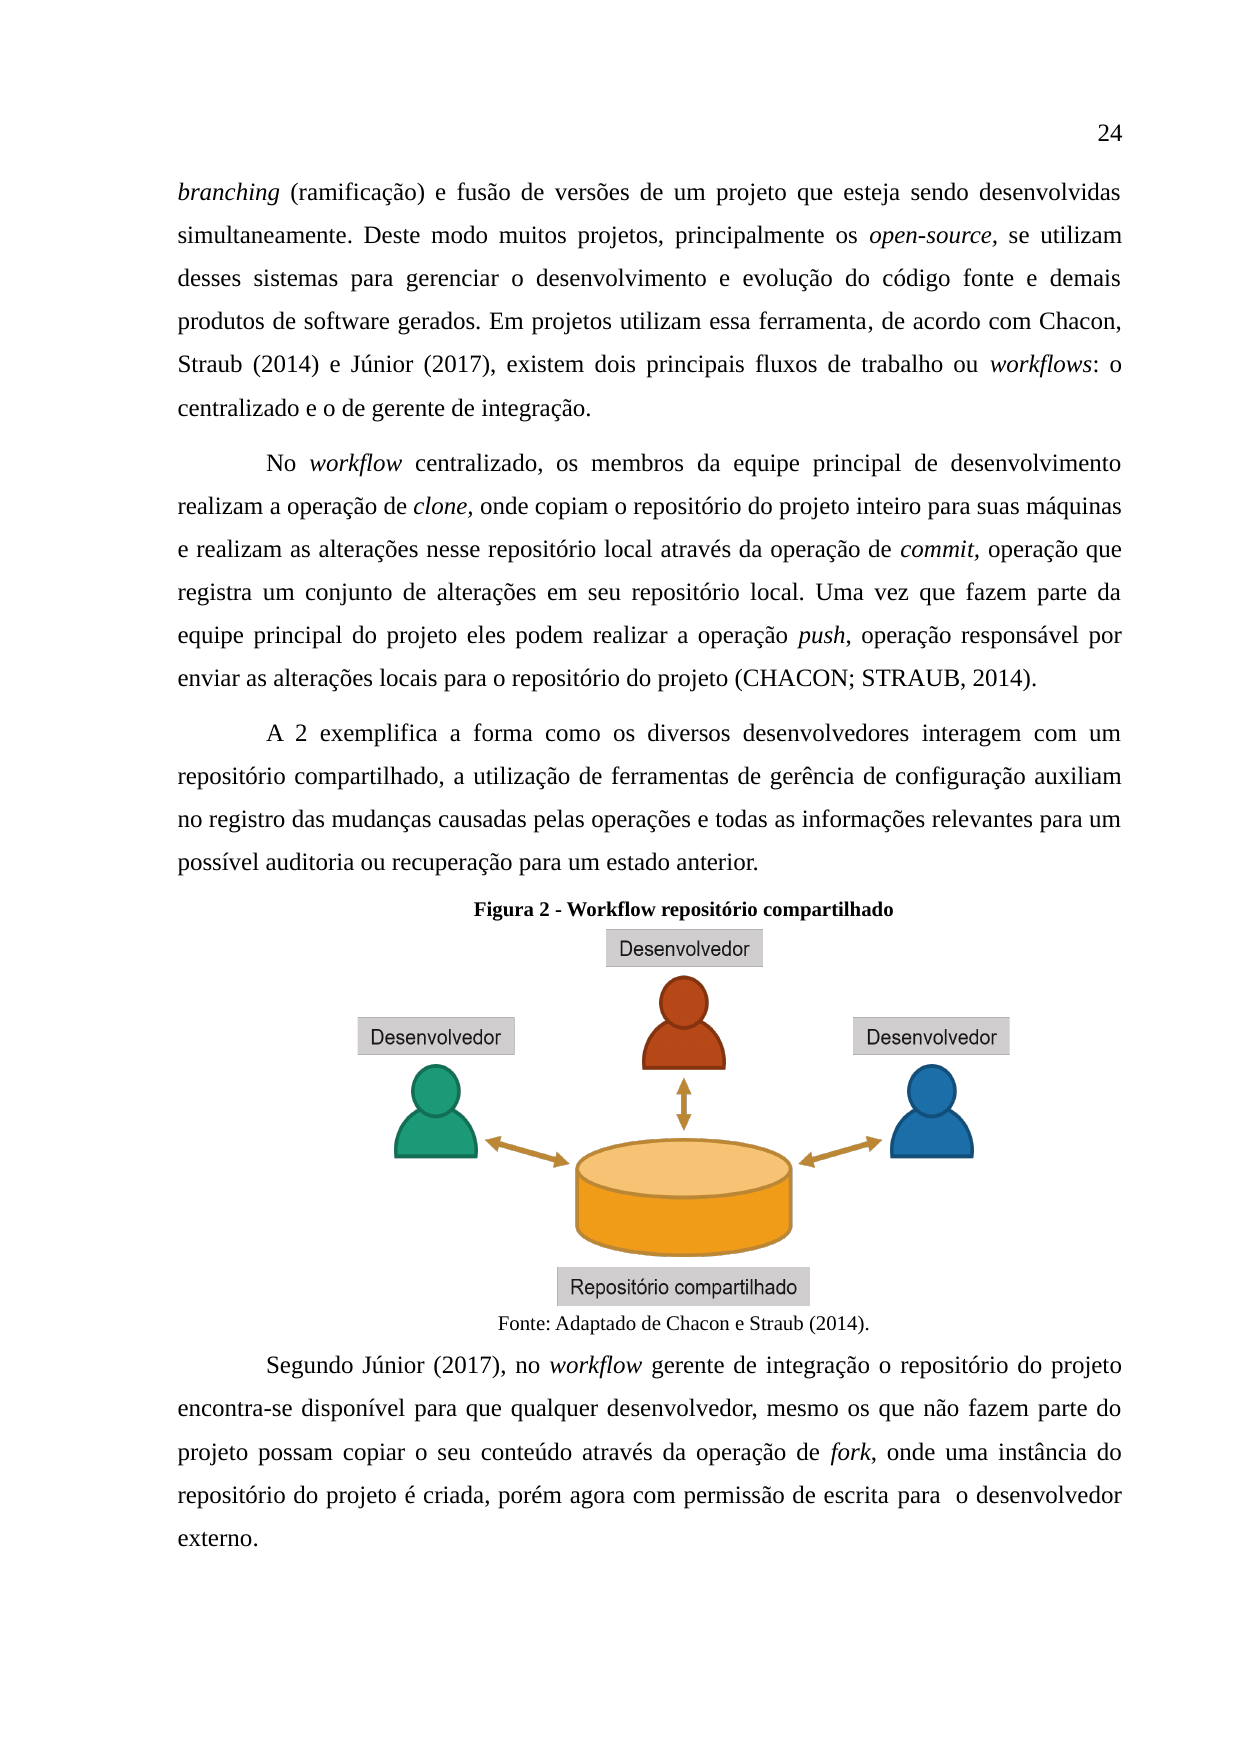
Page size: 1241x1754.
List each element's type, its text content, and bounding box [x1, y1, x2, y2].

text No workflow centralizado, os membros da equipe principal de desenvolvimento realizam a operação de clone, onde copiam o repositório do projeto inteiro para suas máquinas e realizam as alterações nesse repositório local através da operação de commit, operação que registra um conjunto de alterações em seu repositório local. Uma vez que fazem parte da equipe principal do projeto eles podem realizar a operação push, operação responsável por enviar as alterações locais para o repositório do projeto (CHACON; STRAUB, 2014). [177, 448, 1122, 692]
text branching (ramificação) e fusão de versões de um projeto que esteja sendo desenvolvidas simultaneamente. Deste modo muitos projetos, principalmente os open-source, se utilizam desses sistemas para gerenciar o desenvolvimento e evolução do código fonte e demais produtos de software gerados. Em projetos utilizam essa ferramenta, de acordo com Chacon, Straub (2014) e Júnior (2017), existem dois principais fluxos de trabalho ou workflows: o centralizado e o de gerente de integração. [177, 177, 1122, 421]
text Fonte: Adaptado de Chacon e Straub (2014). [358, 1312, 1009, 1335]
text A Figura 2 exemplifica a forma como os diversos desenvolvedores interagem com um repositório compartilhado, a utilização de ferramentas de gerência de configuração auxiliam no registro das mudanças causadas pelas operações e todas as informações relevantes para um possível auditoria ou recuperação para um estado anterior. [177, 718, 1122, 876]
text Segundo Júnior (2017), no workflow gerente de integração o repositório do projeto encontra-se disponível para que qualquer desenvolvedor, mesmo os que não fazem parte do projeto possam copiar o seu conteúdo através da operação de fork, onde uma instância do repositório do projeto é criada, porém agora com permissão de escrita para o desenvolvedor externo. [177, 902, 1122, 1552]
picture [357, 928, 1010, 1312]
text Figura 2 - Workflow repositório compartilhado [358, 897, 1009, 921]
